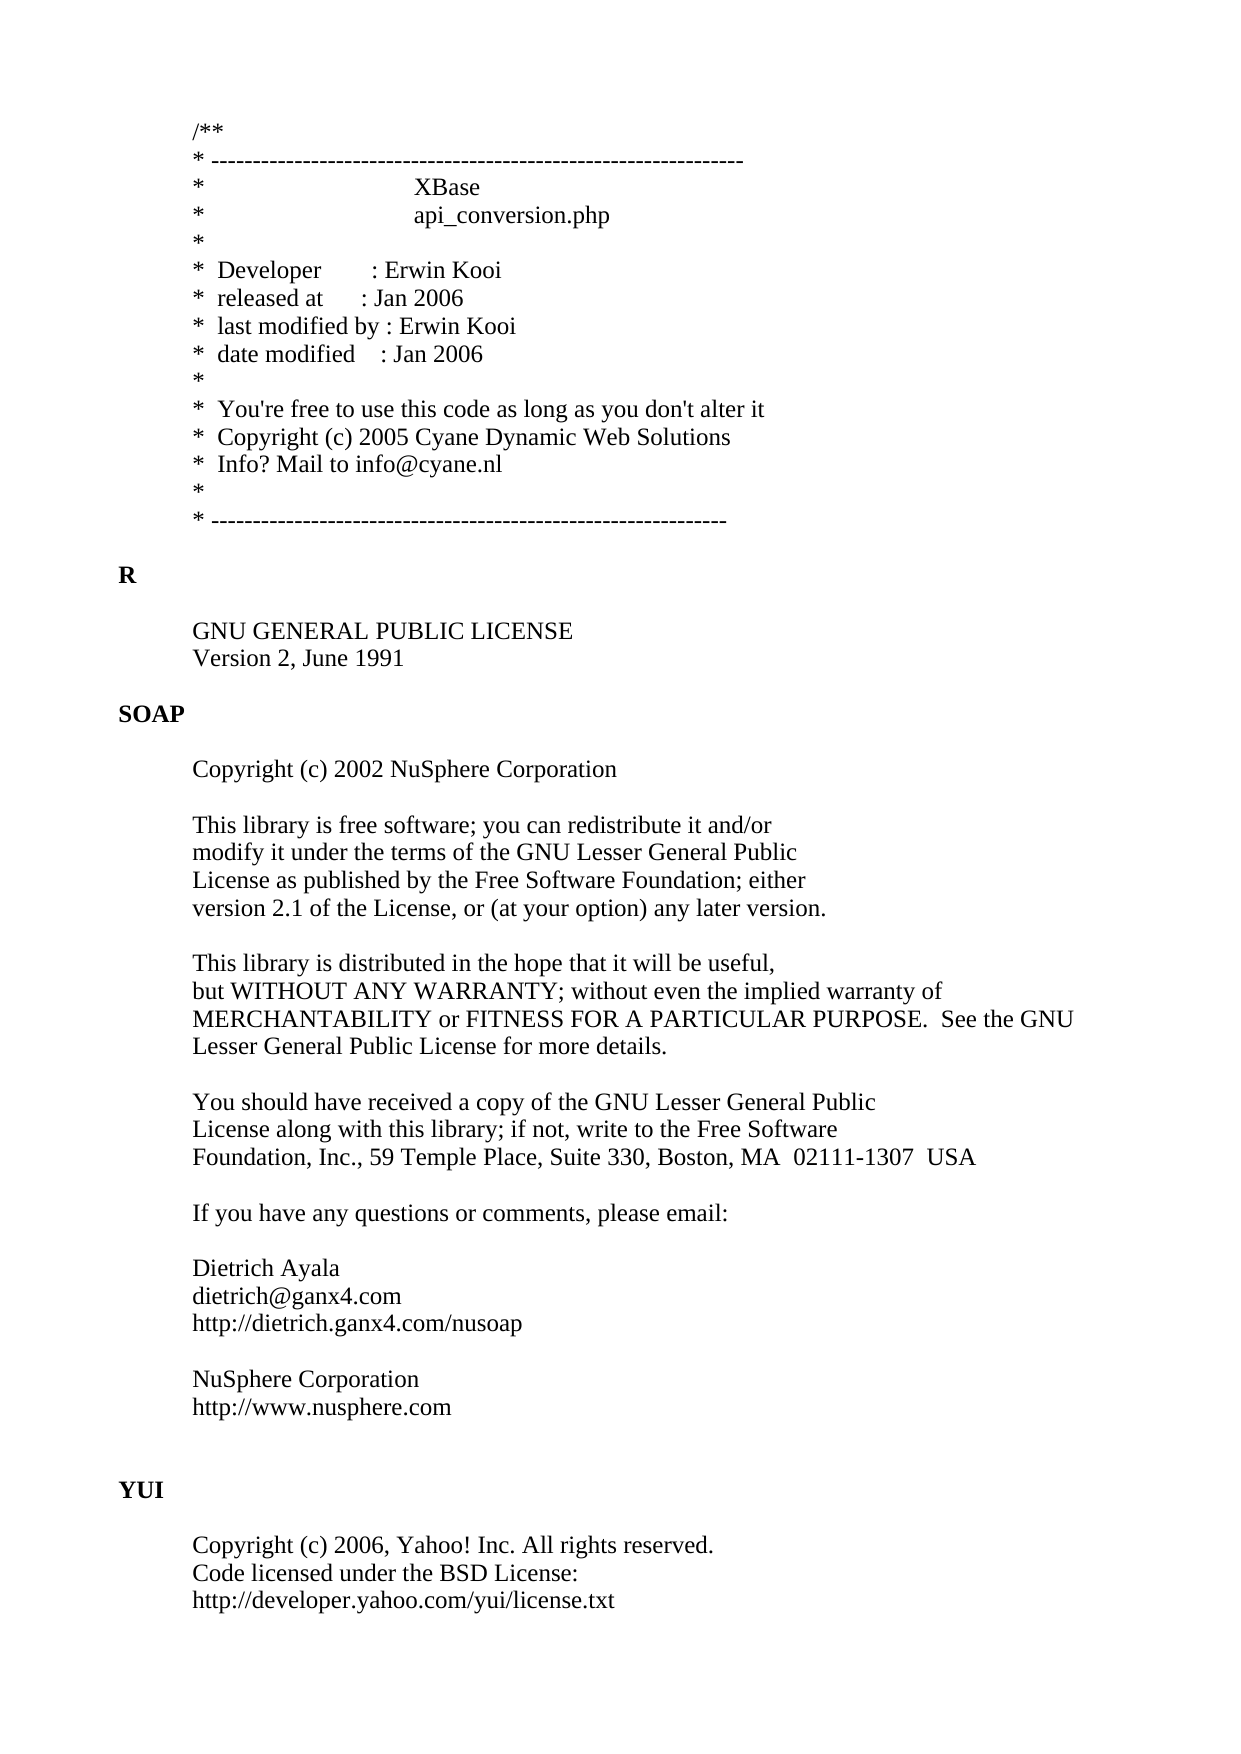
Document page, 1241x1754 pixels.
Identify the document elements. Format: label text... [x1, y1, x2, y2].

text but WITHOUT ANY WARRANTY; without even the implied warranty of [192, 977, 1122, 1005]
text If you have any questions or comments, please email: [192, 1199, 1122, 1226]
text * [192, 478, 1122, 506]
text * [192, 229, 1122, 257]
text * Copyright (c) 2005 Cyane Dynamic Web Solutions [192, 423, 1122, 451]
text Copyright (c) 2006, Yahoo! Inc. All rights reserved. [192, 1531, 1122, 1559]
text http://developer.yahoo.com/yui/license.txt [192, 1587, 1122, 1614]
text Dietrich Ayala [192, 1254, 1122, 1282]
text http://www.nusphere.com [192, 1393, 1122, 1420]
text * -------------------------------------------------------------- [192, 506, 1122, 534]
text R [118, 561, 1122, 589]
text * ---------------------------------------------------------------- [192, 146, 1122, 173]
text * [192, 367, 1122, 395]
text version 2.1 of the License, or (at your option) any later version. [192, 894, 1122, 922]
text You should have received a copy of the GNU Lesser General Public [192, 1088, 1122, 1116]
text * Developer : Erwin Kooi [192, 257, 1122, 284]
text * date modified : Jan 2006 [192, 340, 1122, 367]
text YUI [118, 1476, 1122, 1503]
text This library is free software; you can redistribute it and/or [192, 811, 1122, 838]
text * api_conversion.php [192, 201, 1122, 229]
text MERCHANTABILITY or FITNESS FOR A PARTICULAR PURPOSE. See the GNU [192, 1005, 1122, 1032]
text License as published by the Free Software Foundation; either [192, 866, 1122, 894]
text http://dietrich.ganx4.com/nusoap [192, 1309, 1122, 1337]
text SOAP [118, 700, 1122, 728]
text Version 2, June 1991 [192, 644, 1122, 672]
text GNU GENERAL PUBLIC LICENSE [192, 617, 1122, 644]
text * last modified by : Erwin Kooi [192, 312, 1122, 340]
text dietrich@ganx4.com [192, 1282, 1122, 1309]
text Copyright (c) 2002 NuSphere Corporation [192, 755, 1122, 783]
text * XBase [192, 173, 1122, 201]
text /** [192, 118, 1122, 146]
text * released at : Jan 2006 [192, 284, 1122, 312]
text NuSphere Corporation [192, 1365, 1122, 1393]
text * You're free to use this code as long as you don't alter it [192, 395, 1122, 423]
text modify it under the terms of the GNU Lesser General Public [192, 838, 1122, 866]
text Foundation, Inc., 59 Temple Place, Suite 330, Boston, MA 02111-1307 USA [192, 1143, 1122, 1171]
text License along with this library; if not, write to the Free Software [192, 1116, 1122, 1143]
text Lesser General Public License for more details. [192, 1032, 1122, 1060]
text Code licensed under the BSD License: [192, 1559, 1122, 1587]
text This library is distributed in the hope that it will be useful, [192, 949, 1122, 977]
text * Info? Mail to info@cyane.nl [192, 451, 1122, 478]
